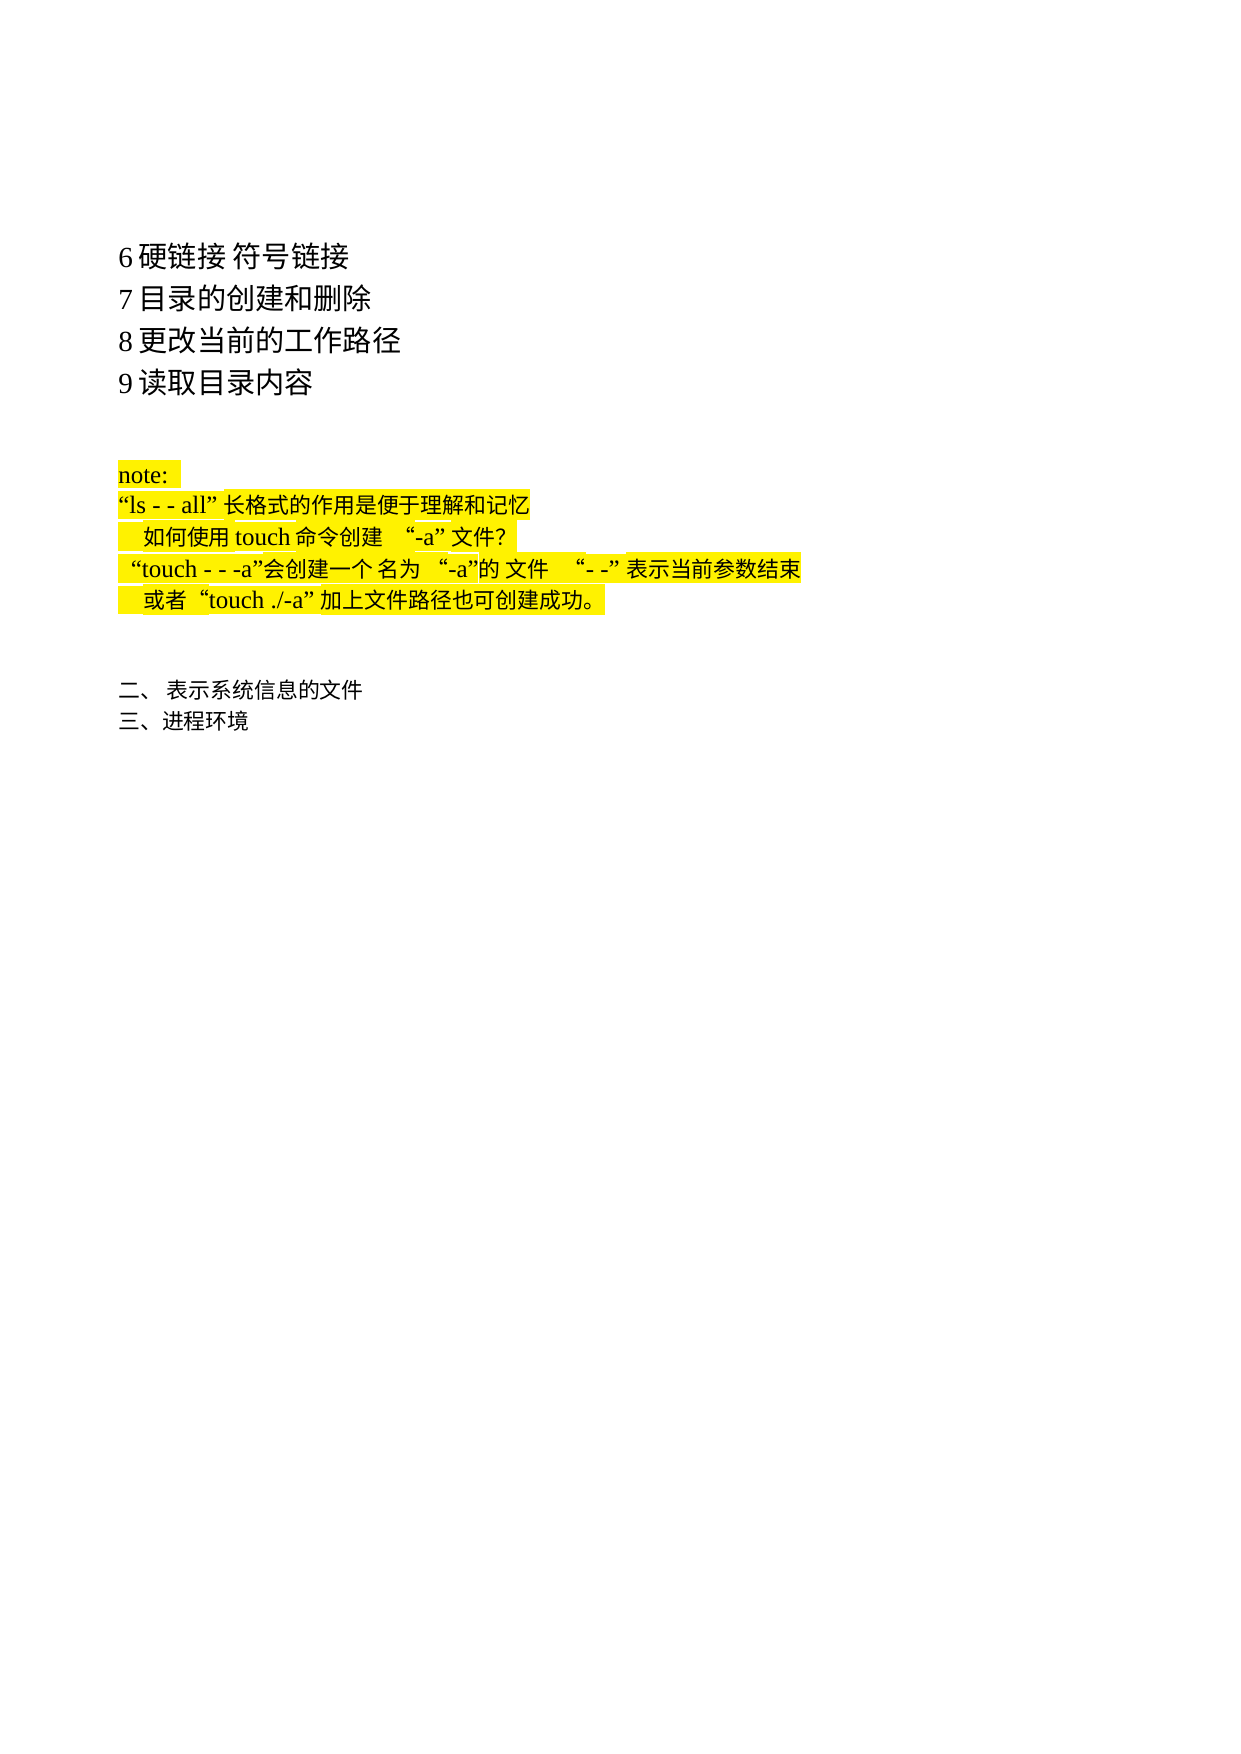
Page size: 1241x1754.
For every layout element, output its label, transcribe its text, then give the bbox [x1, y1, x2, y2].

text “touch - - -a”会创建一个 名为 “-a”的 文件 “- -” 表示当前参数结束 [118, 552, 1122, 583]
text 6硬链接 符号链接 [118, 233, 1122, 275]
text 9读取目录内容 [118, 360, 1122, 402]
text 8更改当前的工作路径 [118, 318, 1122, 360]
text 二、 表示系统信息的文件 [118, 673, 1122, 704]
text 三、进程环境 [118, 704, 1122, 736]
text 如何使用touch命令创建 “-a” 文件？ [118, 520, 1122, 552]
text “ls - - all” 长格式的作用是便于理解和记忆 [118, 488, 1122, 520]
text 或者“touch ./-a” 加上文件路径也可创建成功。 [118, 583, 1122, 615]
text 7目录的创建和删除 [118, 275, 1122, 318]
text note: [118, 460, 1122, 488]
